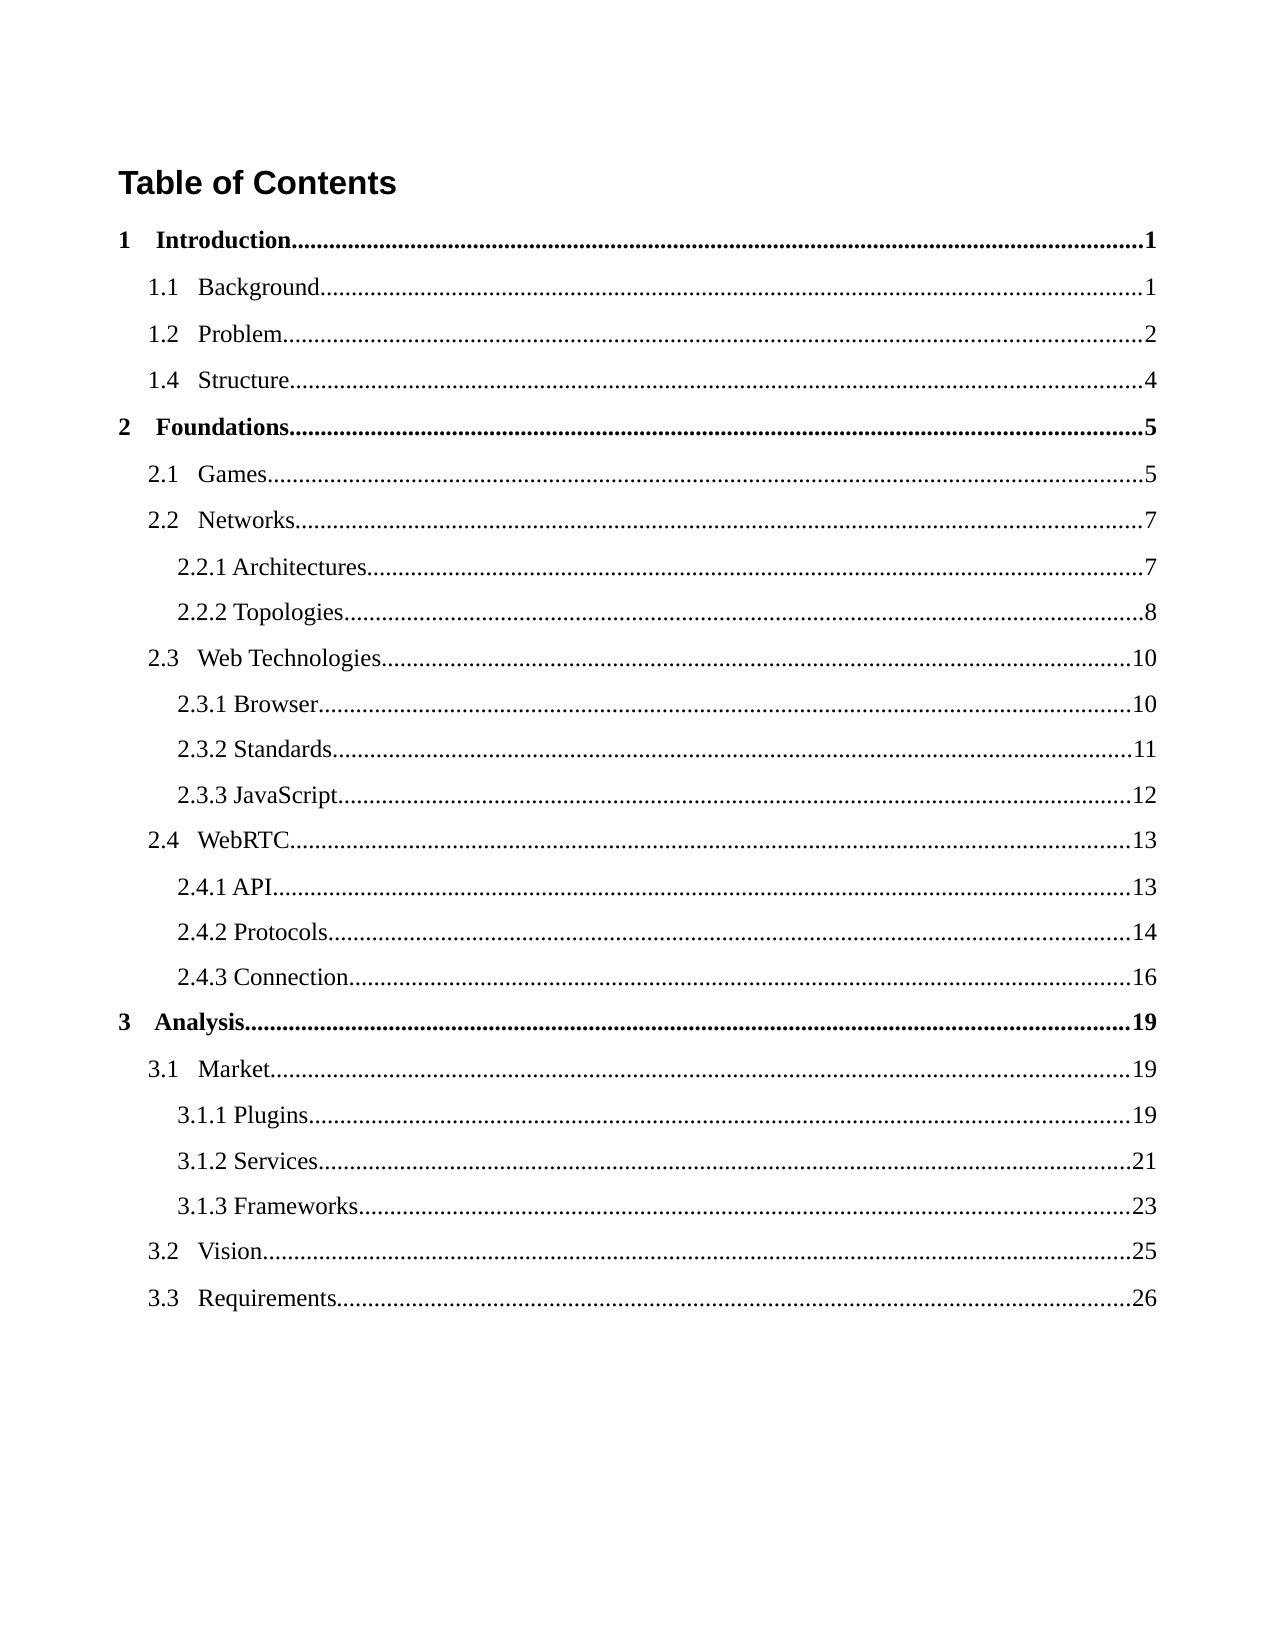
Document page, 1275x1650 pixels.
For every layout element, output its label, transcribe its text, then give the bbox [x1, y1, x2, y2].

text 2.1 Games 5 [148, 459, 1157, 488]
text 2.2.2 Topologies 8 [177, 597, 1157, 626]
text 3.3 Requirements 26 [148, 1283, 1157, 1312]
text 2.3 Web Technologies 10 [148, 643, 1157, 671]
text 2.2.1 Architectures 7 [177, 552, 1157, 581]
subtitle Table of Contents [118, 163, 1157, 202]
text 3.1.1 Plugins 19 [177, 1101, 1157, 1129]
text 2.4.1 API 13 [177, 872, 1157, 900]
text 3.1 Market 19 [148, 1054, 1157, 1083]
text 2.4.2 Protocols 14 [177, 917, 1157, 946]
text 2 Foundations 5 [118, 412, 1157, 441]
text 1.1 Background 1 [148, 272, 1157, 301]
text 1.4 Structure 4 [148, 366, 1157, 394]
text 3 Analysis 19 [118, 1007, 1157, 1036]
text 1 Introduction 1 [118, 226, 1157, 254]
text 3.2 Vision 25 [148, 1236, 1157, 1265]
text 2.3.1 Browser 10 [177, 689, 1157, 718]
text 2.2 Networks 7 [148, 506, 1157, 534]
text 2.4 WebRTC 13 [148, 825, 1157, 854]
text 2.3.3 JavaScript 12 [177, 780, 1157, 808]
text 3.1.3 Frameworks 23 [177, 1191, 1157, 1220]
text 2.4.3 Connection 16 [177, 962, 1157, 991]
text 2.3.2 Standards 11 [177, 734, 1157, 763]
text 1.2 Problem 2 [148, 319, 1157, 348]
text 3.1.2 Services 21 [177, 1146, 1157, 1174]
